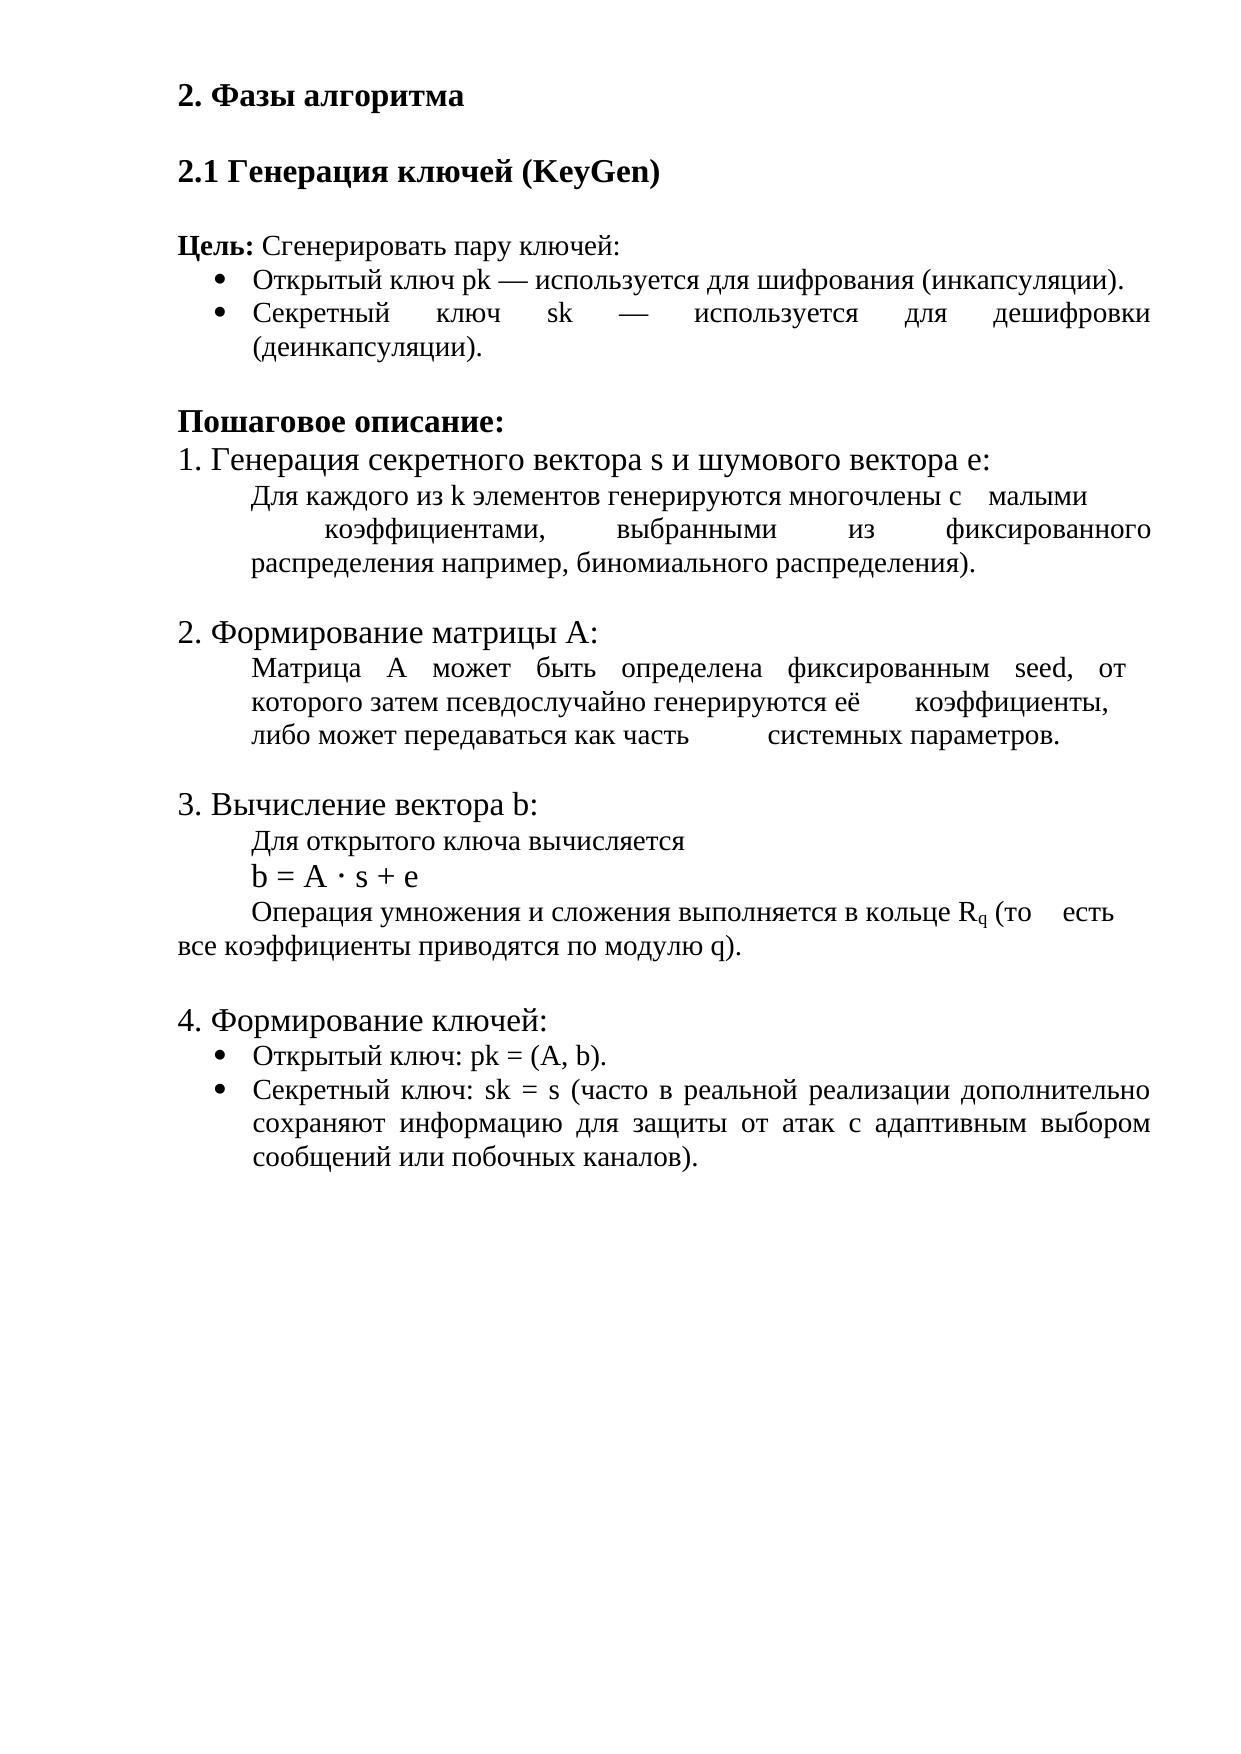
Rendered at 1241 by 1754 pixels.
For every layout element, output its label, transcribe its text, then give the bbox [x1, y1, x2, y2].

text 1. Генерация секретного вектора s и шумового вектора e: [177, 439, 1152, 478]
text Для открытого ключа вычисляется [177, 823, 1152, 856]
text Цель: Сгенерировать пару ключей: [177, 228, 1152, 262]
text 2. Формирование матрицы A: [177, 612, 1152, 650]
text Матрица A может быть определена фиксированным seed, от которого затем псевдослучайно генерируются её коэффициенты, либо может передаваться как часть системных параметров. [177, 650, 1152, 751]
text 3. Вычисление вектора b: [177, 784, 1152, 823]
text 4. Формирование ключей: [177, 1000, 1152, 1038]
text 2.1 Генерация ключей (KeyGen) [177, 152, 1152, 190]
text Операция умножения и сложения выполняется в кольце Rq (то есть все коэффициенты приводятся по модулю q). [177, 894, 1152, 962]
text Пошаговое описание: [177, 401, 1152, 439]
list Открытый ключ pk — используется для шифрования (инкапсуляции). [215, 262, 1152, 296]
list Секретный ключ sk — используется для дешифровки (деинкапсуляции). [215, 296, 1152, 363]
text Для каждого из k элементов генерируются многочлены с малыми коэффициентами, выбранными из фиксированного распределения например, биномиального распределения). [251, 478, 1152, 578]
text b = A ⋅ s + e [177, 856, 1152, 894]
list Секретный ключ: sk = s (часто в реальной реализации дополнительно сохраняют информацию для защиты от атак с адаптивным выбором сообщений или побочных каналов). [215, 1072, 1152, 1173]
text 2. Фазы алгоритма [177, 75, 1152, 113]
list Открытый ключ: pk = (A, b). [215, 1038, 1152, 1072]
